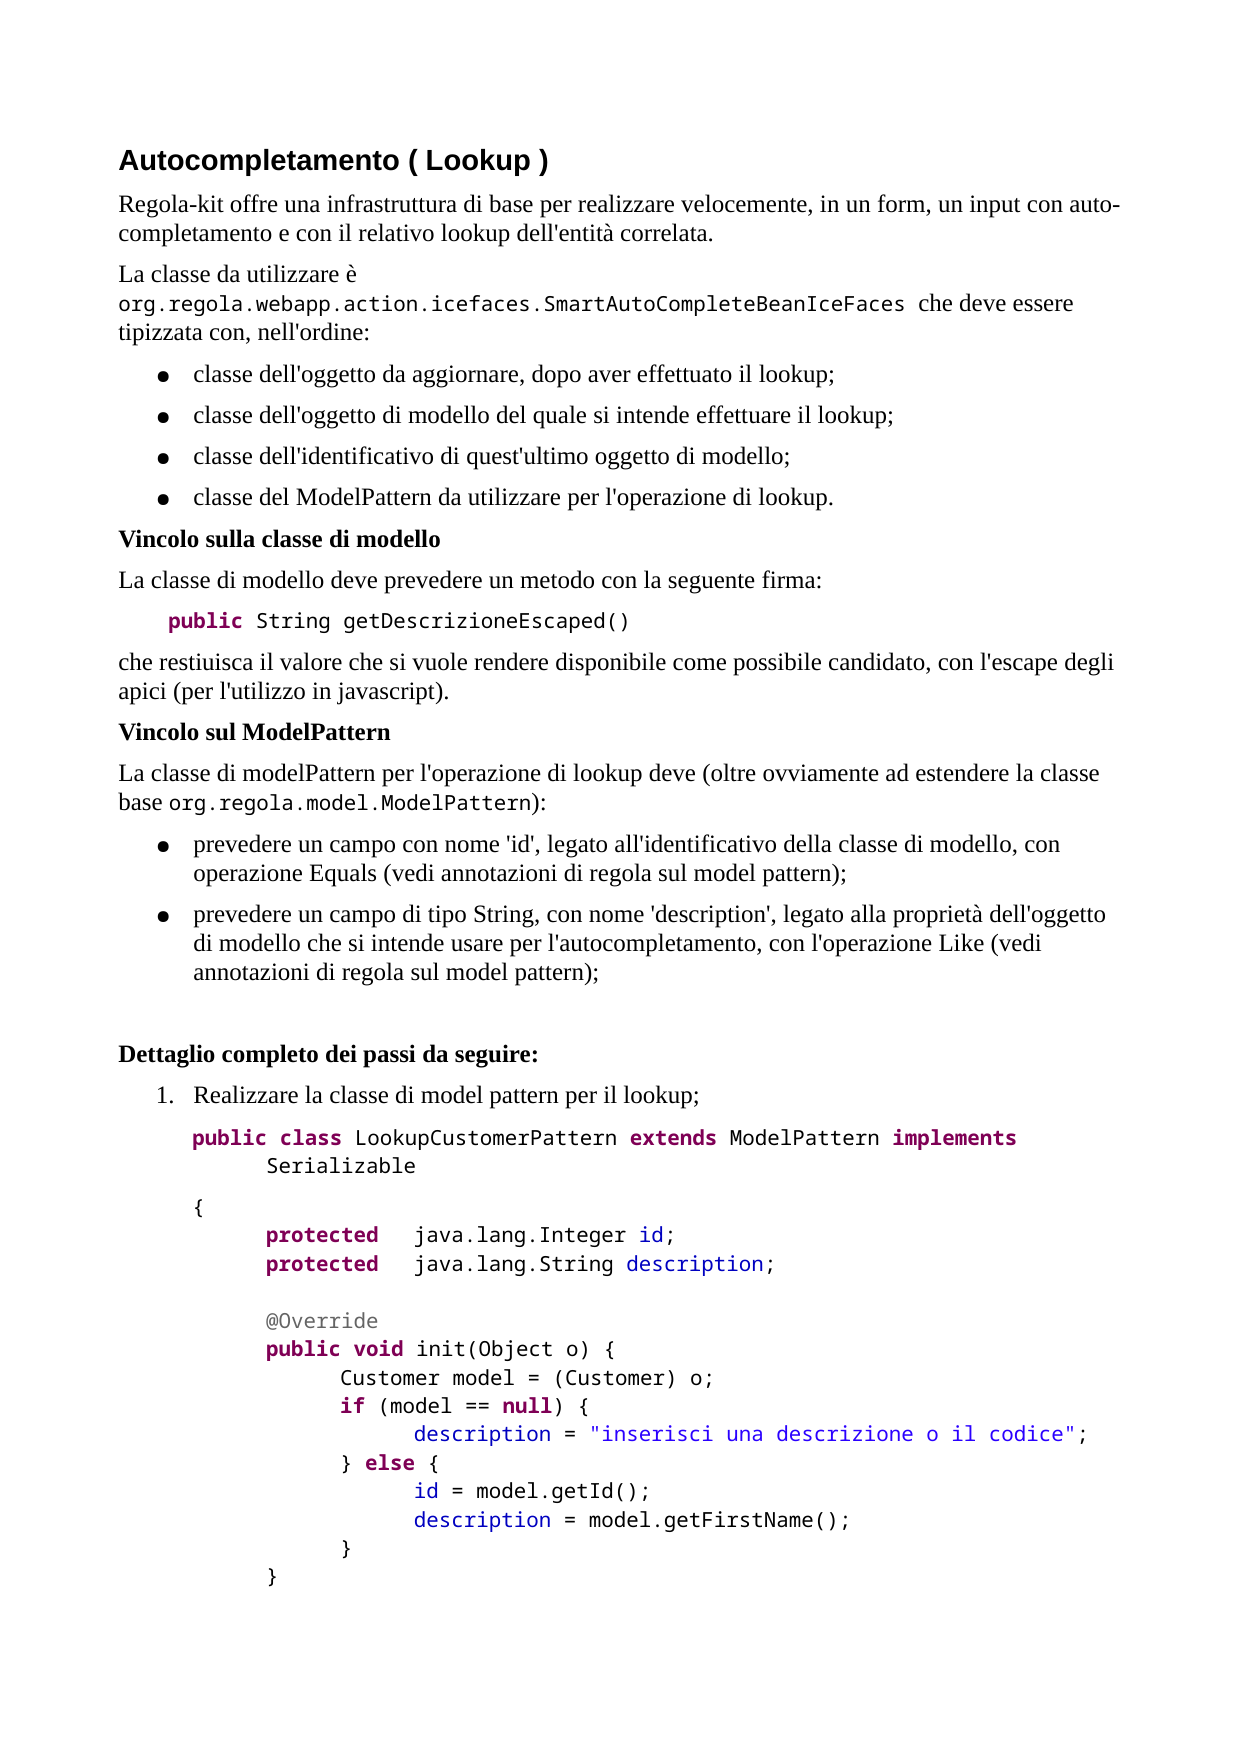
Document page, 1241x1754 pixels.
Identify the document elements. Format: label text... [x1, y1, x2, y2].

text Customer model = (Customer) o; [118, 1363, 1122, 1391]
text Vincolo sul ModelPattern [118, 717, 1122, 746]
text } [118, 1533, 1122, 1562]
text Vincolo sulla classe di modello [118, 524, 1122, 552]
list classe del ModelPattern da utilizzare per l'operazione di lookup. [156, 482, 1122, 511]
list prevedere un campo con nome 'id', legato all'identificativo della classe di modello, con operazione Equals (vedi annotazioni di regola sul model pattern); [156, 829, 1122, 887]
text description = model.getFirstName(); [118, 1505, 1122, 1533]
text protected java.lang.String description; [118, 1249, 1122, 1277]
list classe dell'oggetto da aggiornare, dopo aver effettuato il lookup; [156, 359, 1122, 387]
text id = model.getId(); [118, 1476, 1122, 1505]
list classe dell'identificativo di quest'ultimo oggetto di modello; [156, 441, 1122, 470]
text description = "inserisci una descrizione o il codice"; [118, 1419, 1122, 1448]
text La classe di modello deve prevedere un metodo con la seguente firma: [118, 565, 1122, 594]
text public class LookupCustomerPattern extends ModelPattern implements Serializable [118, 1122, 1122, 1179]
text che restiuisca il valore che si vuole rendere disponibile come possibile candidato, con l'escape degli apici (per l'utilizzo in javascript). [118, 647, 1122, 704]
text La classe da utilizzare è org.regola.webapp.action.icefaces.SmartAutoCompleteBeanIceFaces che deve essere tipizzata con, nell'ordine: [118, 259, 1122, 346]
text public String getDescrizioneEscaped() [118, 606, 1122, 634]
text protected java.lang.Integer id; [118, 1220, 1122, 1249]
text } [118, 1562, 1122, 1590]
text Dettaglio completo dei passi da seguire: [118, 1039, 1122, 1068]
text public void init(Object o) { [118, 1334, 1122, 1363]
text La classe di modelPattern per l'operazione di lookup deve (oltre ovviamente ad estendere la classe base org.regola.model.ModelPattern): [118, 758, 1122, 817]
text if (model == null) { [118, 1391, 1122, 1419]
text @Override [118, 1306, 1122, 1334]
text Regola-kit offre una infrastruttura di base per realizzare velocemente, in un form, un input con auto-completamento e con il relativo lookup dell'entità correlata. [118, 189, 1122, 247]
list Realizzare la classe di model pattern per il lookup; [156, 1080, 1122, 1109]
subtitle Autocompletamento ( Lookup ) [118, 143, 1122, 177]
list prevedere un campo di tipo String, con nome 'description', legato alla proprietà dell'oggetto di modello che si intende usare per l'autocompletamento, con l'operazione Like (vedi annotazioni di regola sul model pattern); [156, 899, 1122, 985]
text { [118, 1192, 1122, 1220]
text } else { [118, 1448, 1122, 1476]
list classe dell'oggetto di modello del quale si intende effettuare il lookup; [156, 400, 1122, 429]
